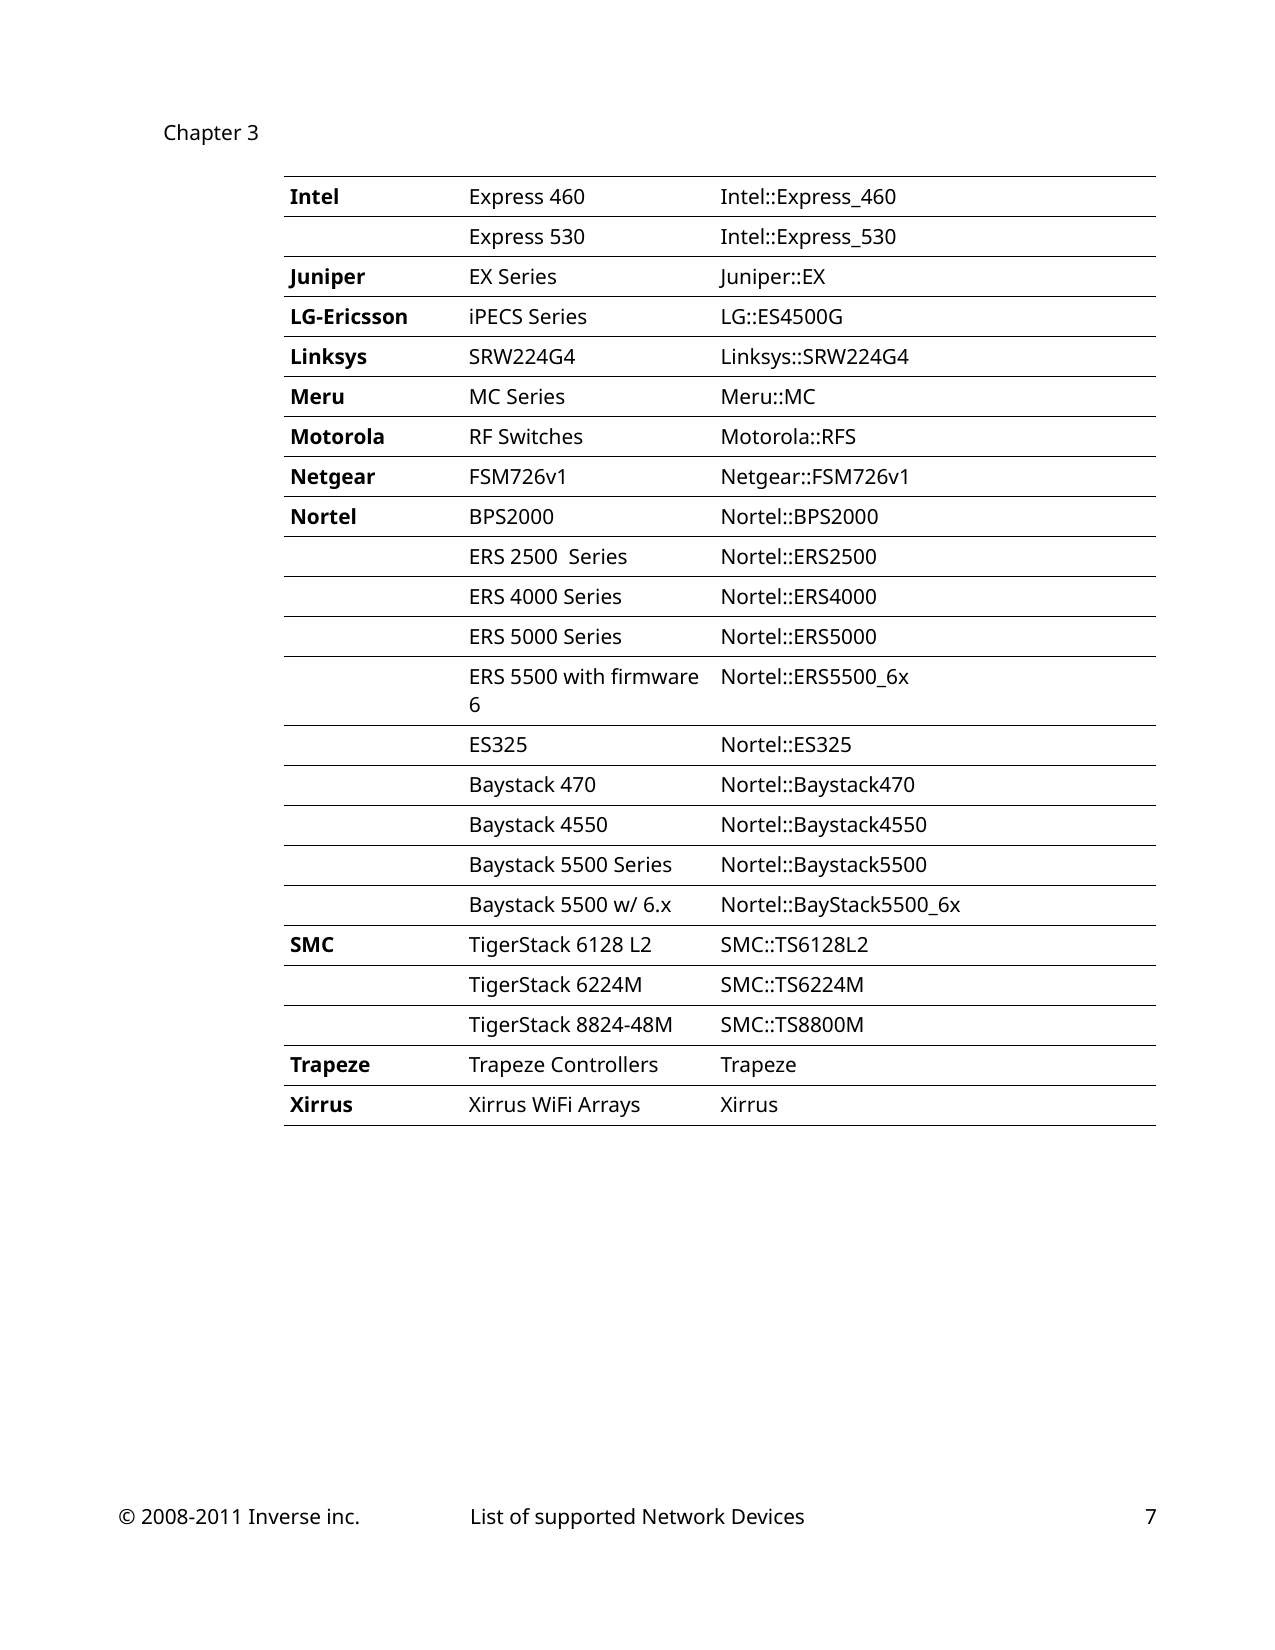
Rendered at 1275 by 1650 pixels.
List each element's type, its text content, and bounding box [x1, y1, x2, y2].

table_cell [284, 1006, 463, 1044]
table_cell SRW224G4 [463, 337, 715, 376]
table_cell Nortel [284, 497, 463, 536]
table_cell [284, 617, 463, 656]
table_cell Motorola::RFS [715, 417, 1156, 456]
table_cell Express 530 [463, 217, 715, 256]
table_cell [284, 537, 463, 576]
table_cell Nortel::BPS2000 [715, 497, 1156, 536]
table_cell LG-Ericsson [284, 297, 463, 336]
table_cell EX Series [463, 257, 715, 296]
table_cell SMC::TS6128L2 [715, 926, 1156, 964]
table_cell Nortel::ES325 [715, 726, 1156, 764]
table_cell Nortel::ERS2500 [715, 537, 1156, 576]
table_cell Baystack 5500 Series [463, 846, 715, 884]
table_cell ERS 5500 with firmware 6 [463, 657, 715, 724]
table_cell ERS 2500 Series [463, 537, 715, 576]
table_cell Nortel::ERS5000 [715, 617, 1156, 656]
table_cell TigerStack 6224M [463, 966, 715, 1004]
table_cell Intel::Express_460 [715, 177, 1156, 216]
table_cell [284, 766, 463, 804]
table_cell [284, 806, 463, 844]
table_cell Nortel::Baystack470 [715, 766, 1156, 804]
table_cell Baystack 5500 w/ 6.x [463, 886, 715, 924]
table_cell Netgear [284, 457, 463, 496]
table_cell Netgear::FSM726v1 [715, 457, 1156, 496]
table_cell Juniper [284, 257, 463, 296]
table_cell Meru [284, 377, 463, 416]
table_cell Trapeze Controllers [463, 1046, 715, 1084]
table_cell Nortel::ERS5500_6x [715, 657, 1156, 724]
table_cell ERS 5000 Series [463, 617, 715, 656]
table_cell Intel::Express_530 [715, 217, 1156, 256]
table_cell Trapeze [715, 1046, 1156, 1084]
table_cell iPECS Series [463, 297, 715, 336]
table_cell [284, 657, 463, 724]
table_cell MC Series [463, 377, 715, 416]
table_cell BPS2000 [463, 497, 715, 536]
table_cell RF Switches [463, 417, 715, 456]
table_cell [284, 726, 463, 764]
table_cell TigerStack 8824-48M [463, 1006, 715, 1044]
table_cell LG::ES4500G [715, 297, 1156, 336]
table_cell Meru::MC [715, 377, 1156, 416]
table_cell Baystack 470 [463, 766, 715, 804]
table_cell ES325 [463, 726, 715, 764]
table_cell Xirrus WiFi Arrays [463, 1086, 715, 1124]
table_cell Trapeze [284, 1046, 463, 1084]
table_cell Nortel::Baystack4550 [715, 806, 1156, 844]
table_cell FSM726v1 [463, 457, 715, 496]
table_cell SMC::TS6224M [715, 966, 1156, 1004]
table_cell Xirrus [284, 1086, 463, 1124]
table_cell [284, 886, 463, 924]
table_cell ERS 4000 Series [463, 577, 715, 616]
table_cell [284, 577, 463, 616]
table_cell Juniper::EX [715, 257, 1156, 296]
table_cell Nortel::BayStack5500_6x [715, 886, 1156, 924]
table_cell Nortel::ERS4000 [715, 577, 1156, 616]
table_cell Intel [284, 177, 463, 216]
table_cell [284, 846, 463, 884]
table_cell Linksys::SRW224G4 [715, 337, 1156, 376]
table_cell Motorola [284, 417, 463, 456]
table_cell [284, 966, 463, 1004]
table_cell [284, 217, 463, 256]
table_cell Express 460 [463, 177, 715, 216]
table_cell SMC [284, 926, 463, 964]
table_cell Linksys [284, 337, 463, 376]
table_cell Xirrus [715, 1086, 1156, 1124]
table_cell Baystack 4550 [463, 806, 715, 844]
table_cell Nortel::Baystack5500 [715, 846, 1156, 884]
table_cell SMC::TS8800M [715, 1006, 1156, 1044]
table_cell TigerStack 6128 L2 [463, 926, 715, 964]
